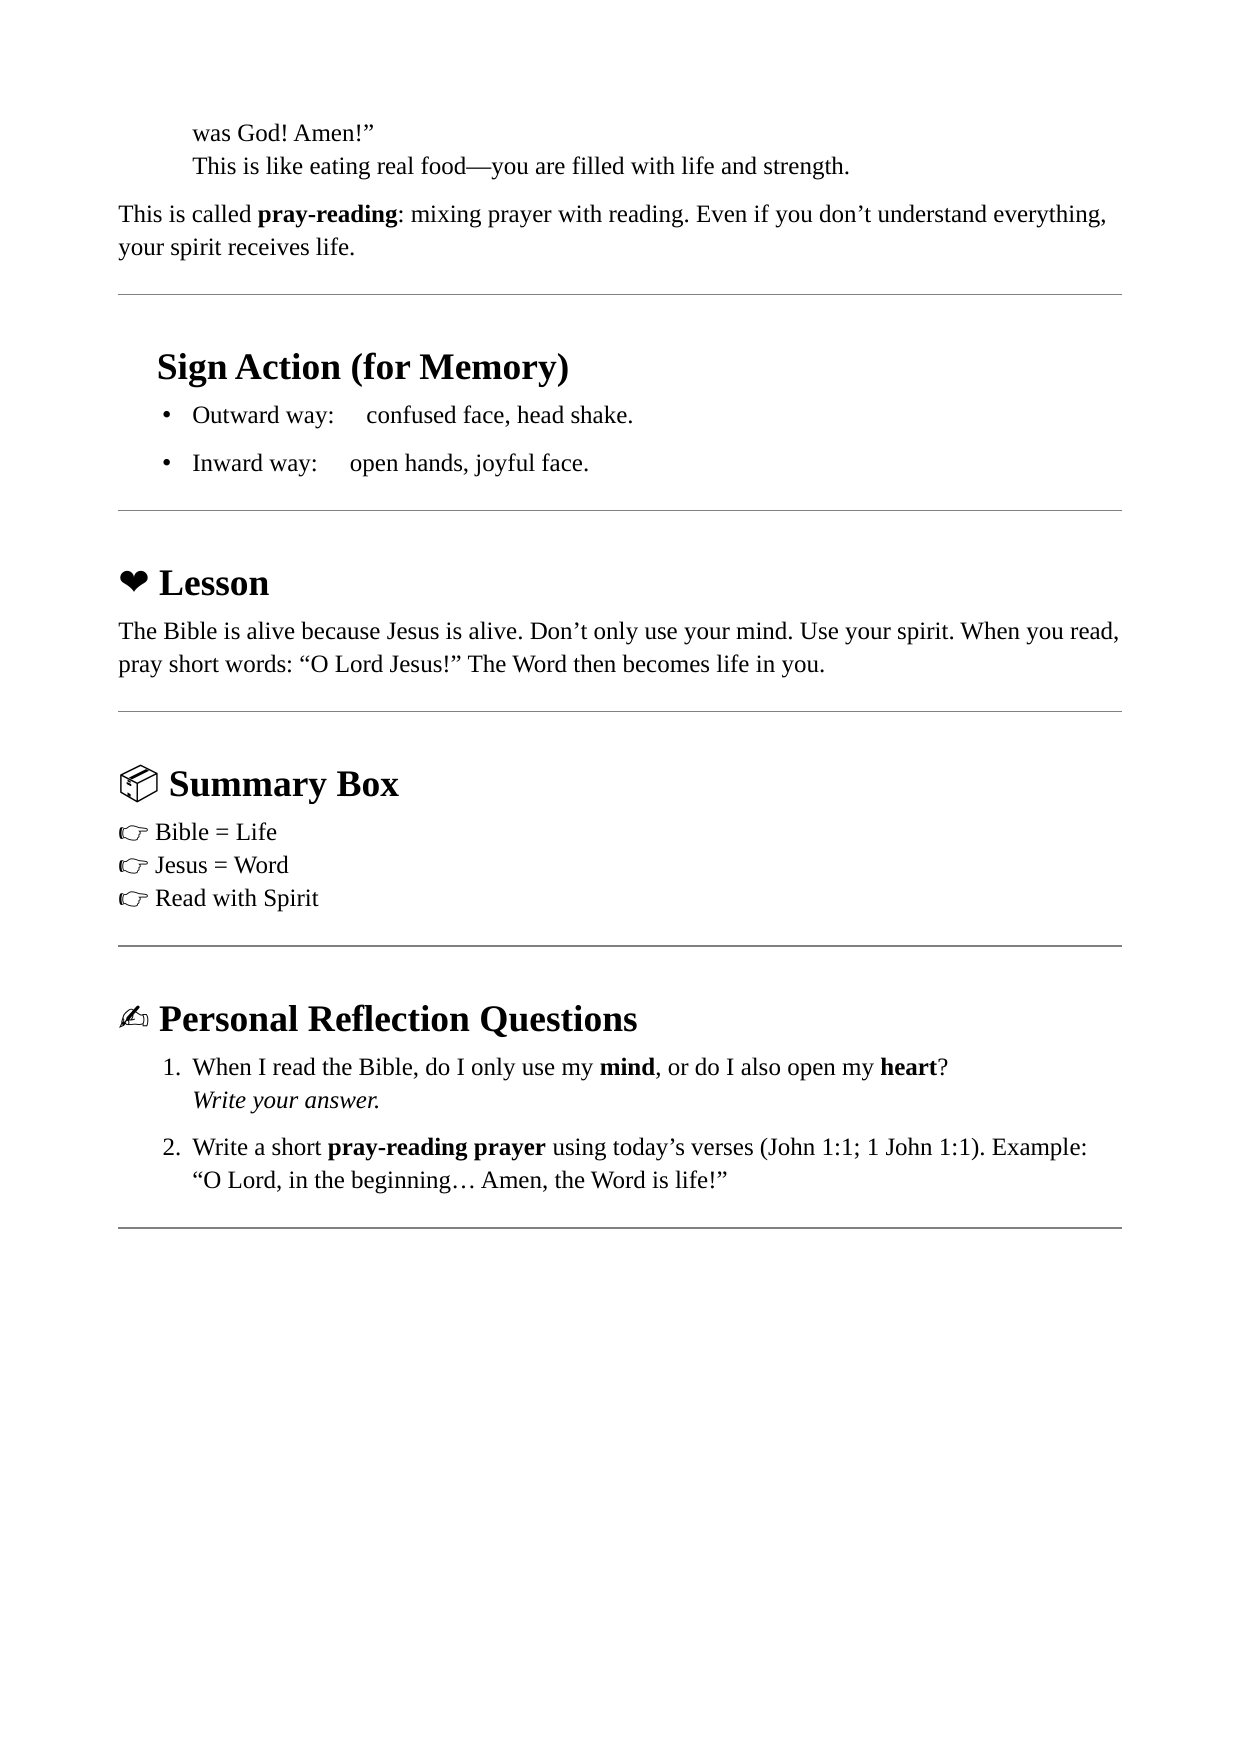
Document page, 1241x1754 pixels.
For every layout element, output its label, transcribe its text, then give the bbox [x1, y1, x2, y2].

list When I read the Bible, do I only use my mind, or do I also open my heart? Write your answer. [162, 1052, 1122, 1113]
subtitle ❤️ Lesson [118, 560, 1122, 603]
list Inward way: 🙌 open hands, joyful face. [162, 448, 1122, 476]
subtitle 📦 Summary Box [118, 762, 1122, 805]
list was God! Amen!” This is like eating real food—you are filled with life and strength. [162, 118, 1122, 180]
subtitle 👐 Sign Action (for Memory) [118, 344, 1122, 388]
text 👉 Bible = Life 👉 Jesus = Word 👉 Read with Spirit [118, 817, 1122, 912]
list Outward way: 🤔 confused face, head shake. [162, 400, 1122, 429]
text The Bible is alive because Jesus is alive. Don’t only use your mind. Use your spirit. When you read, pray short words: “O Lord Jesus!” The Word then becomes life in you. [118, 616, 1122, 678]
subtitle ✍ Personal Reflection Questions [118, 996, 1122, 1039]
text This is called pray-reading: mixing prayer with reading. Even if you don’t understand everything, your spirit receives life. [118, 199, 1122, 261]
list Write a short pray-reading prayer using today’s verses (John 1:1; 1 John 1:1). Example: “O Lord, in the beginning… Amen, the Word is life!” [162, 1132, 1122, 1194]
